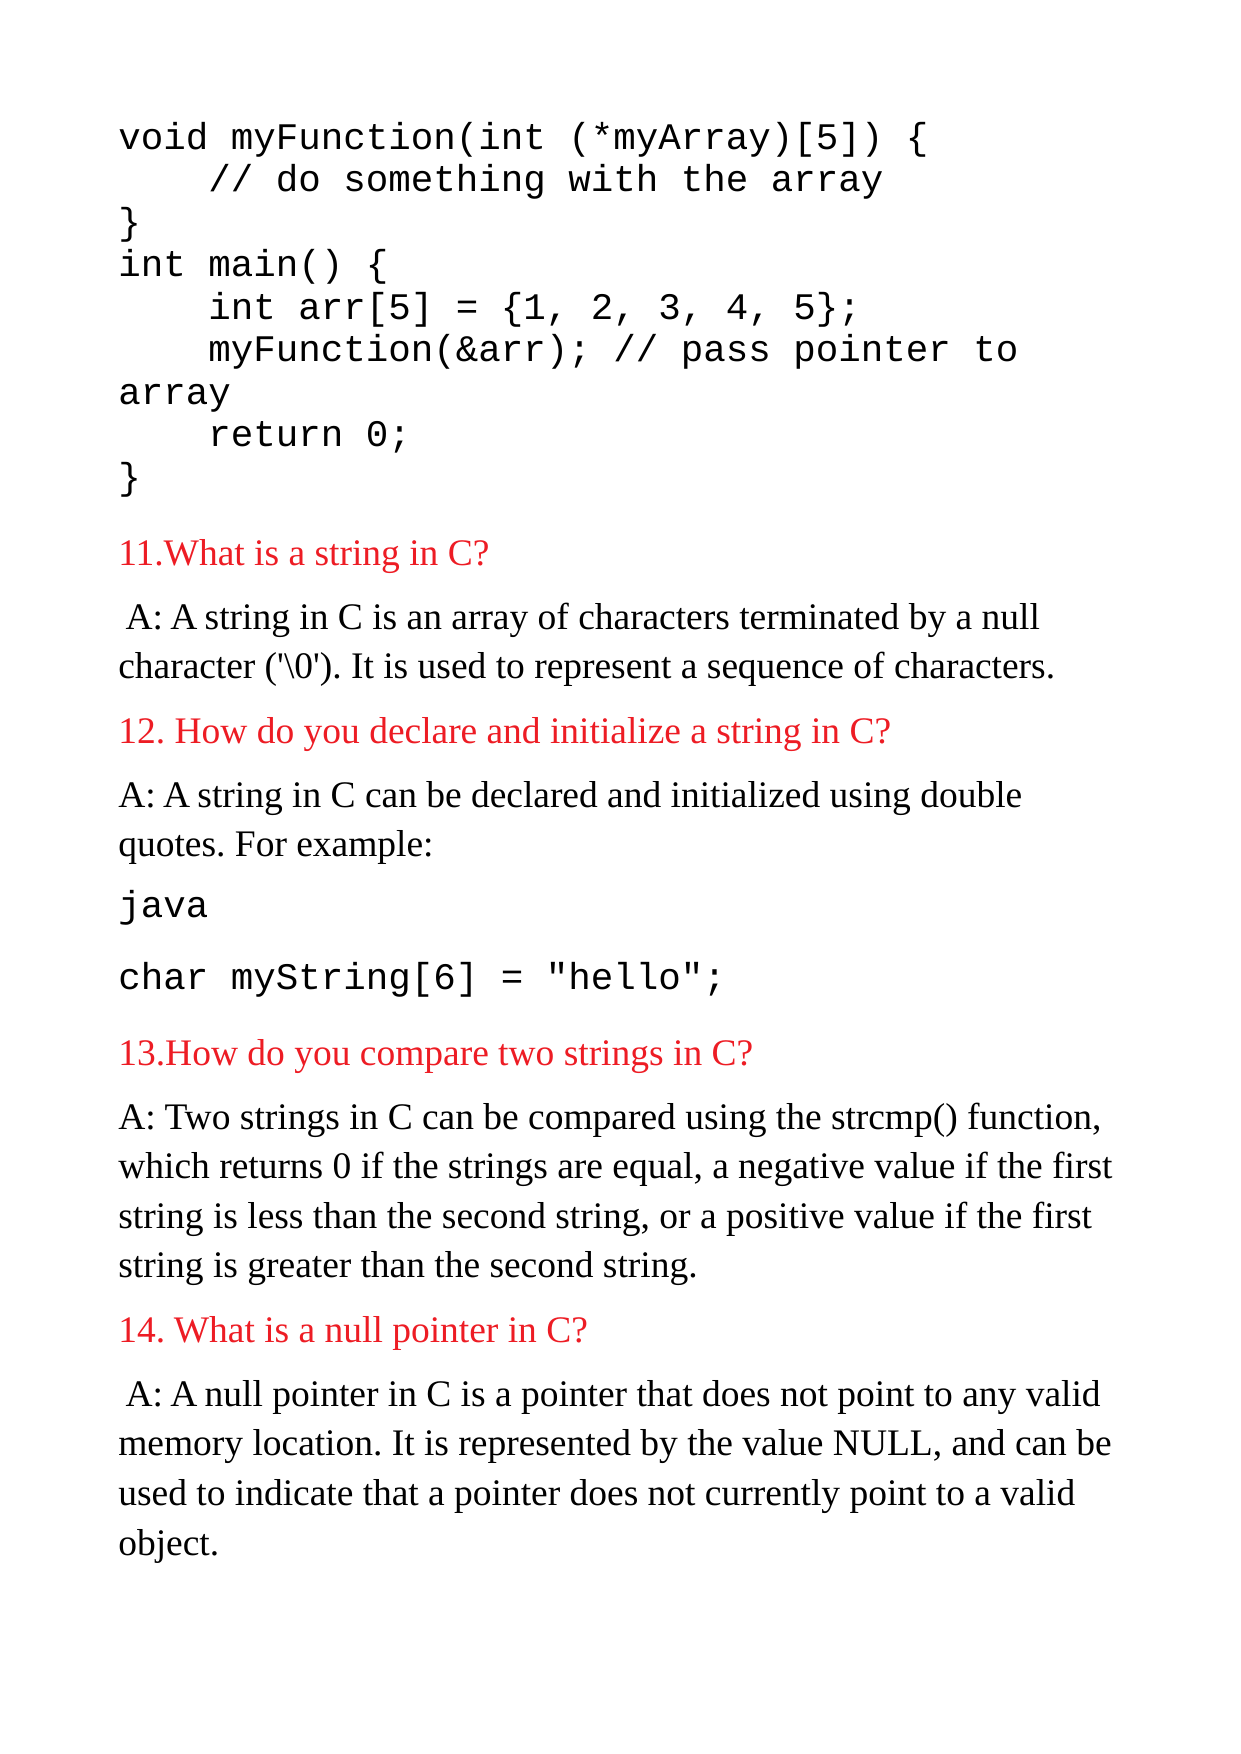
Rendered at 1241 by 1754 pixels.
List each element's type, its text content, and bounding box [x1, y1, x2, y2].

text 11.What is a string in C? [118, 530, 1122, 573]
text return 0; [118, 416, 1122, 458]
text int main() { [118, 246, 1122, 288]
text A: A string in C is an array of characters terminated by a null character ('\0'). It is used to represent a sequence of characters. [118, 594, 1122, 687]
text } [118, 203, 1122, 246]
text java [118, 886, 1122, 928]
text A: Two strings in C can be compared using the strcmp() function, which returns 0 if the strings are equal, a negative value if the first string is less than the second string, or a positive value if the first string is greater than the second string. [118, 1094, 1122, 1286]
text char myString[6] = "hello"; [118, 958, 1122, 1000]
text myFunction(&arr); // pass pointer to array [118, 331, 1122, 416]
text } [118, 458, 1122, 501]
text 12. How do you declare and initialize a string in C? [118, 708, 1122, 751]
text 14. What is a null pointer in C? [118, 1307, 1122, 1350]
text A: A null pointer in C is a pointer that does not point to any valid memory location. It is represented by the value NULL, and can be used to indicate that a pointer does not currently point to a valid object. [118, 1371, 1122, 1563]
text 13.How do you compare two strings in C? [118, 1030, 1122, 1073]
text void myFunction(int (*myArray)[5]) { [118, 118, 1122, 161]
text int arr[5] = {1, 2, 3, 4, 5}; [118, 288, 1122, 331]
text // do something with the array [118, 161, 1122, 203]
text A: A string in C can be declared and initialized using double quotes. For example: [118, 772, 1122, 865]
